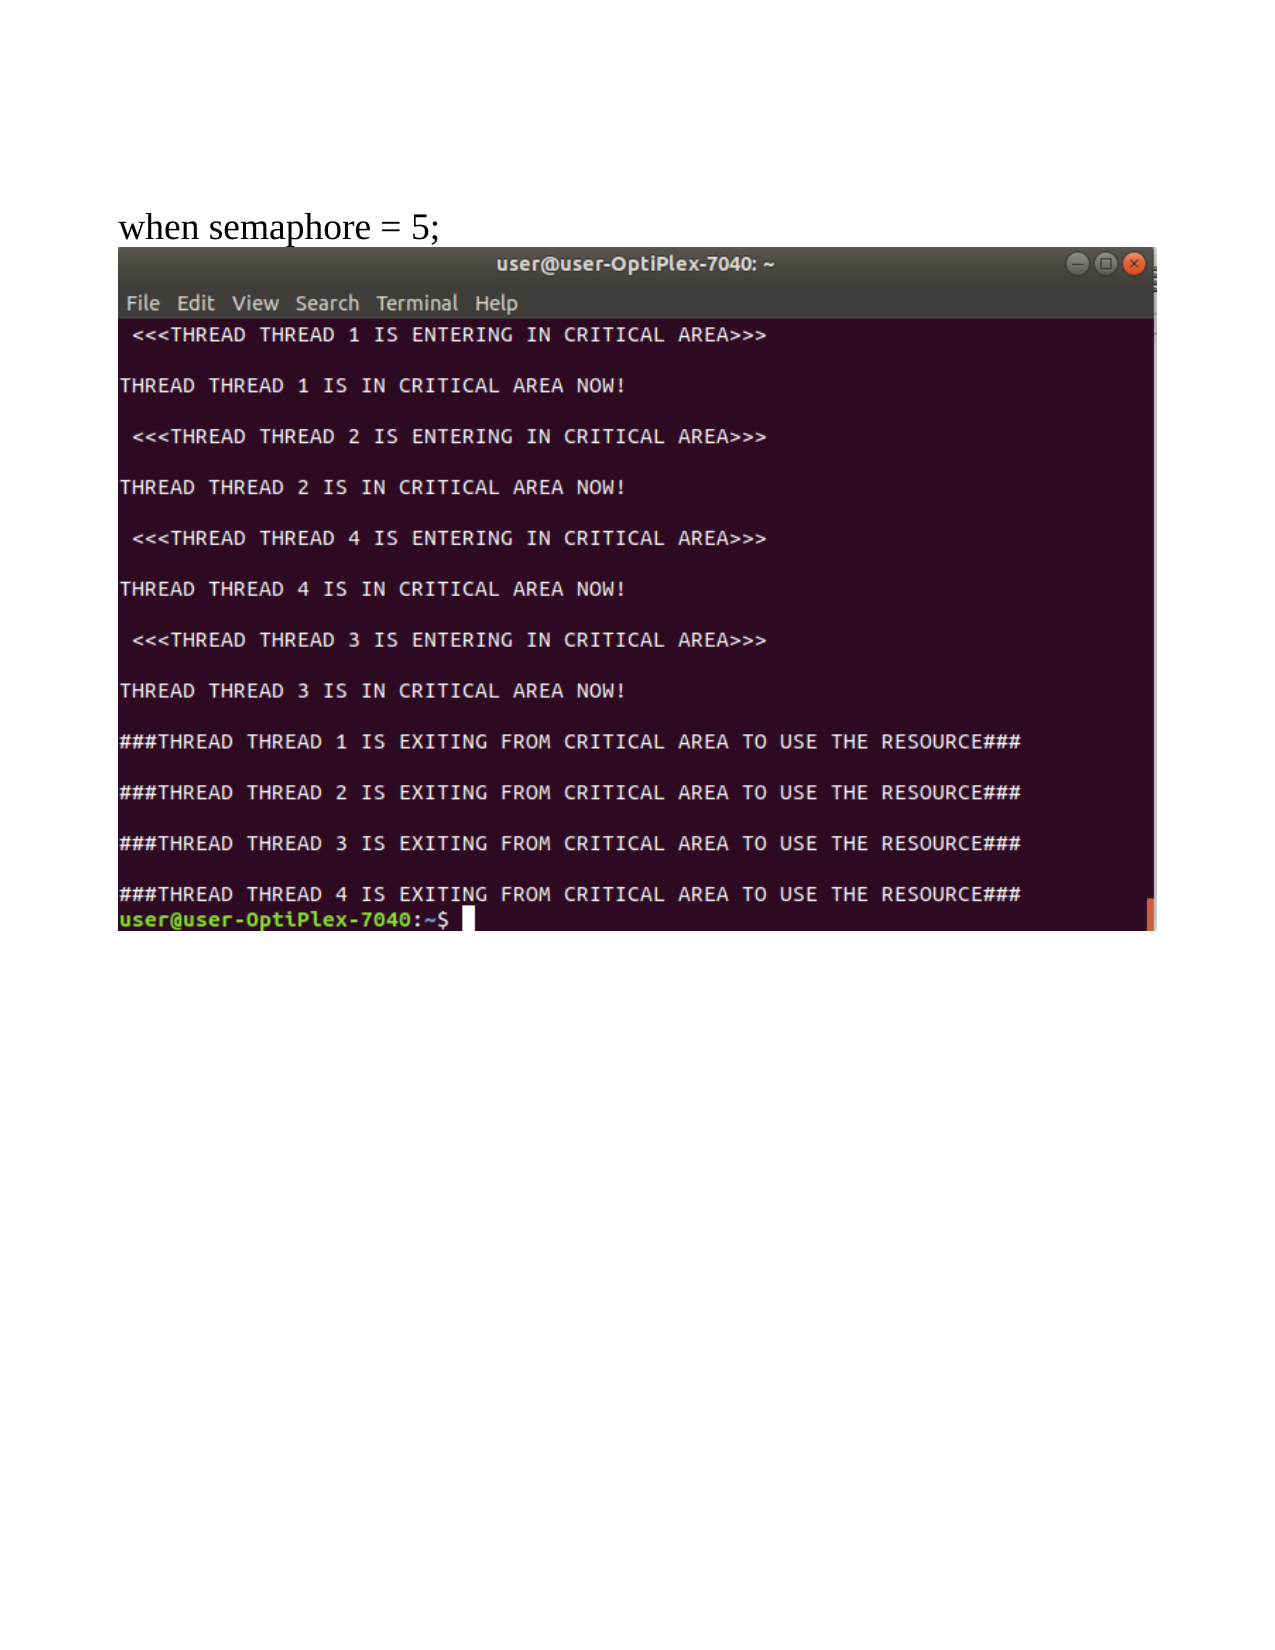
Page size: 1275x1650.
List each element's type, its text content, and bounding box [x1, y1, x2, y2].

picture [118, 247, 1157, 931]
text when semaphore = 5; [118, 204, 1157, 247]
